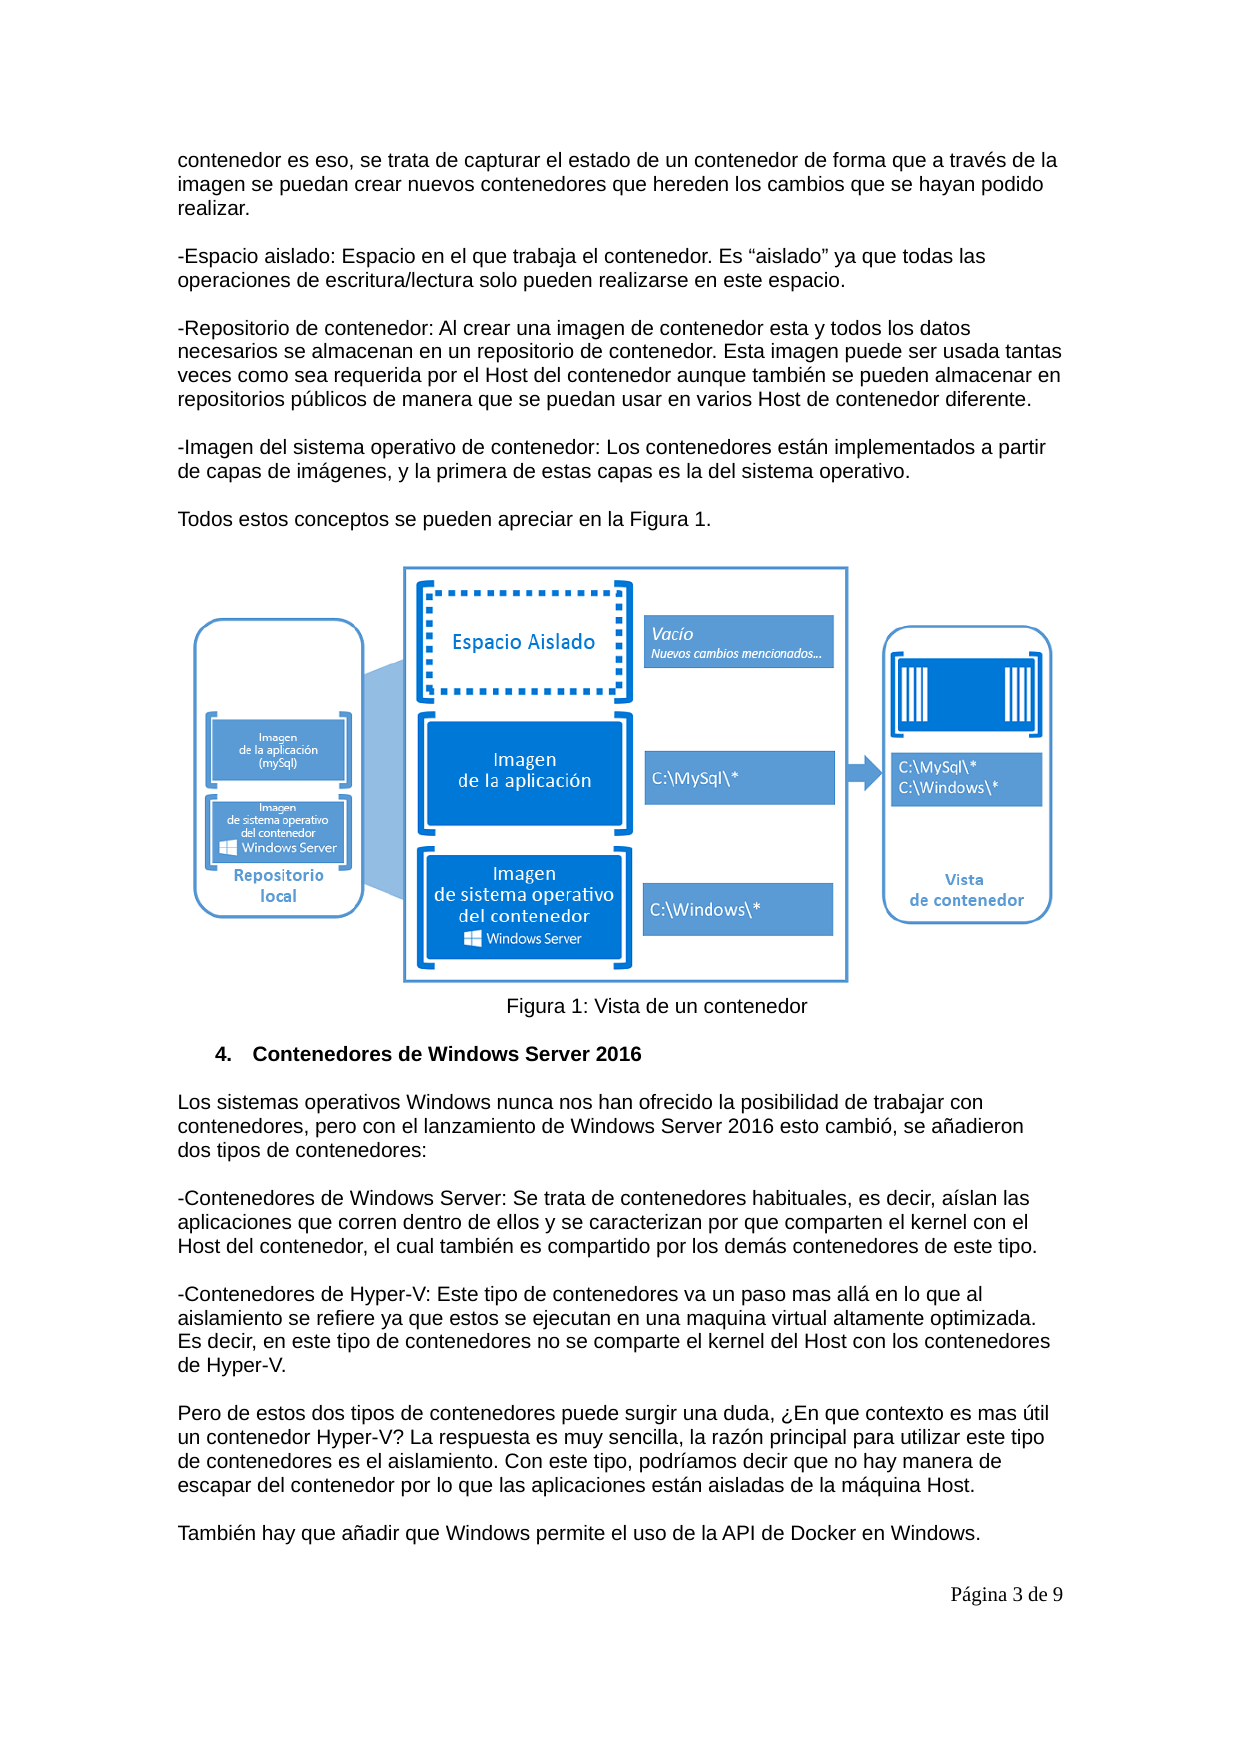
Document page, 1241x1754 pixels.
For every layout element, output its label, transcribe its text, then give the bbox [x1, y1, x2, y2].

text -Imagen del sistema operativo de contenedor: Los contenedores están implementados a partir de capas de imágenes, y la primera de estas capas es la del sistema operativo. [177, 435, 1063, 483]
picture [177, 555, 1063, 994]
list Contenedores de Windows Server 2016 [215, 1042, 1063, 1066]
text Pero de estos dos tipos de contenedores puede surgir una duda, ¿En que contexto es mas útil un contenedor Hyper-V? La respuesta es muy sencilla, la razón principal para utilizar este tipo de contenedores es el aislamiento. Con este tipo, podríamos decir que no hay manera de escapar del contenedor por lo que las aplicaciones están aisladas de la máquina Host. [177, 1401, 1063, 1497]
text Los sistemas operativos Windows nunca nos han ofrecido la posibilidad de trabajar con contenedores, pero con el lanzamiento de Windows Server 2016 esto cambió, se añadieron dos tipos de contenedores: [177, 1090, 1063, 1162]
text -Contenedores de Hyper-V: Este tipo de contenedores va un paso mas allá en lo que al aislamiento se refiere ya que estos se ejecutan en una maquina virtual altamente optimizada. Es decir, en este tipo de contenedores no se comparte el kernel del Host con los contenedores de Hyper-V. [177, 1281, 1063, 1377]
text -Espacio aislado: Espacio en el que trabaja el contenedor. Es “aislado” ya que todas las operaciones de escritura/lectura solo pueden realizarse en este espacio. [177, 243, 1063, 291]
text Todos estos conceptos se pueden apreciar en la Figura 1. [177, 507, 1063, 531]
text contenedor es eso, se trata de capturar el estado de un contenedor de forma que a través de la imagen se puedan crear nuevos contenedores que hereden los cambios que se hayan podido realizar. [177, 148, 1063, 219]
text También hay que añadir que Windows permite el uso de la API de Docker en Windows. [177, 1521, 1063, 1545]
text Figura 1: Vista de un contenedor [177, 994, 1063, 1018]
text -Repositorio de contenedor: Al crear una imagen de contenedor esta y todos los datos necesarios se almacenan en un repositorio de contenedor. Esta imagen puede ser usada tantas veces como sea requerida por el Host del contenedor aunque también se pueden almacenar en repositorios públicos de manera que se puedan usar en varios Host de contenedor diferente. [177, 315, 1063, 411]
text -Contenedores de Windows Server: Se trata de contenedores habituales, es decir, aíslan las aplicaciones que corren dentro de ellos y se caracterizan por que comparten el kernel con el Host del contenedor, el cual también es compartido por los demás contenedores de este tipo. [177, 1186, 1063, 1257]
